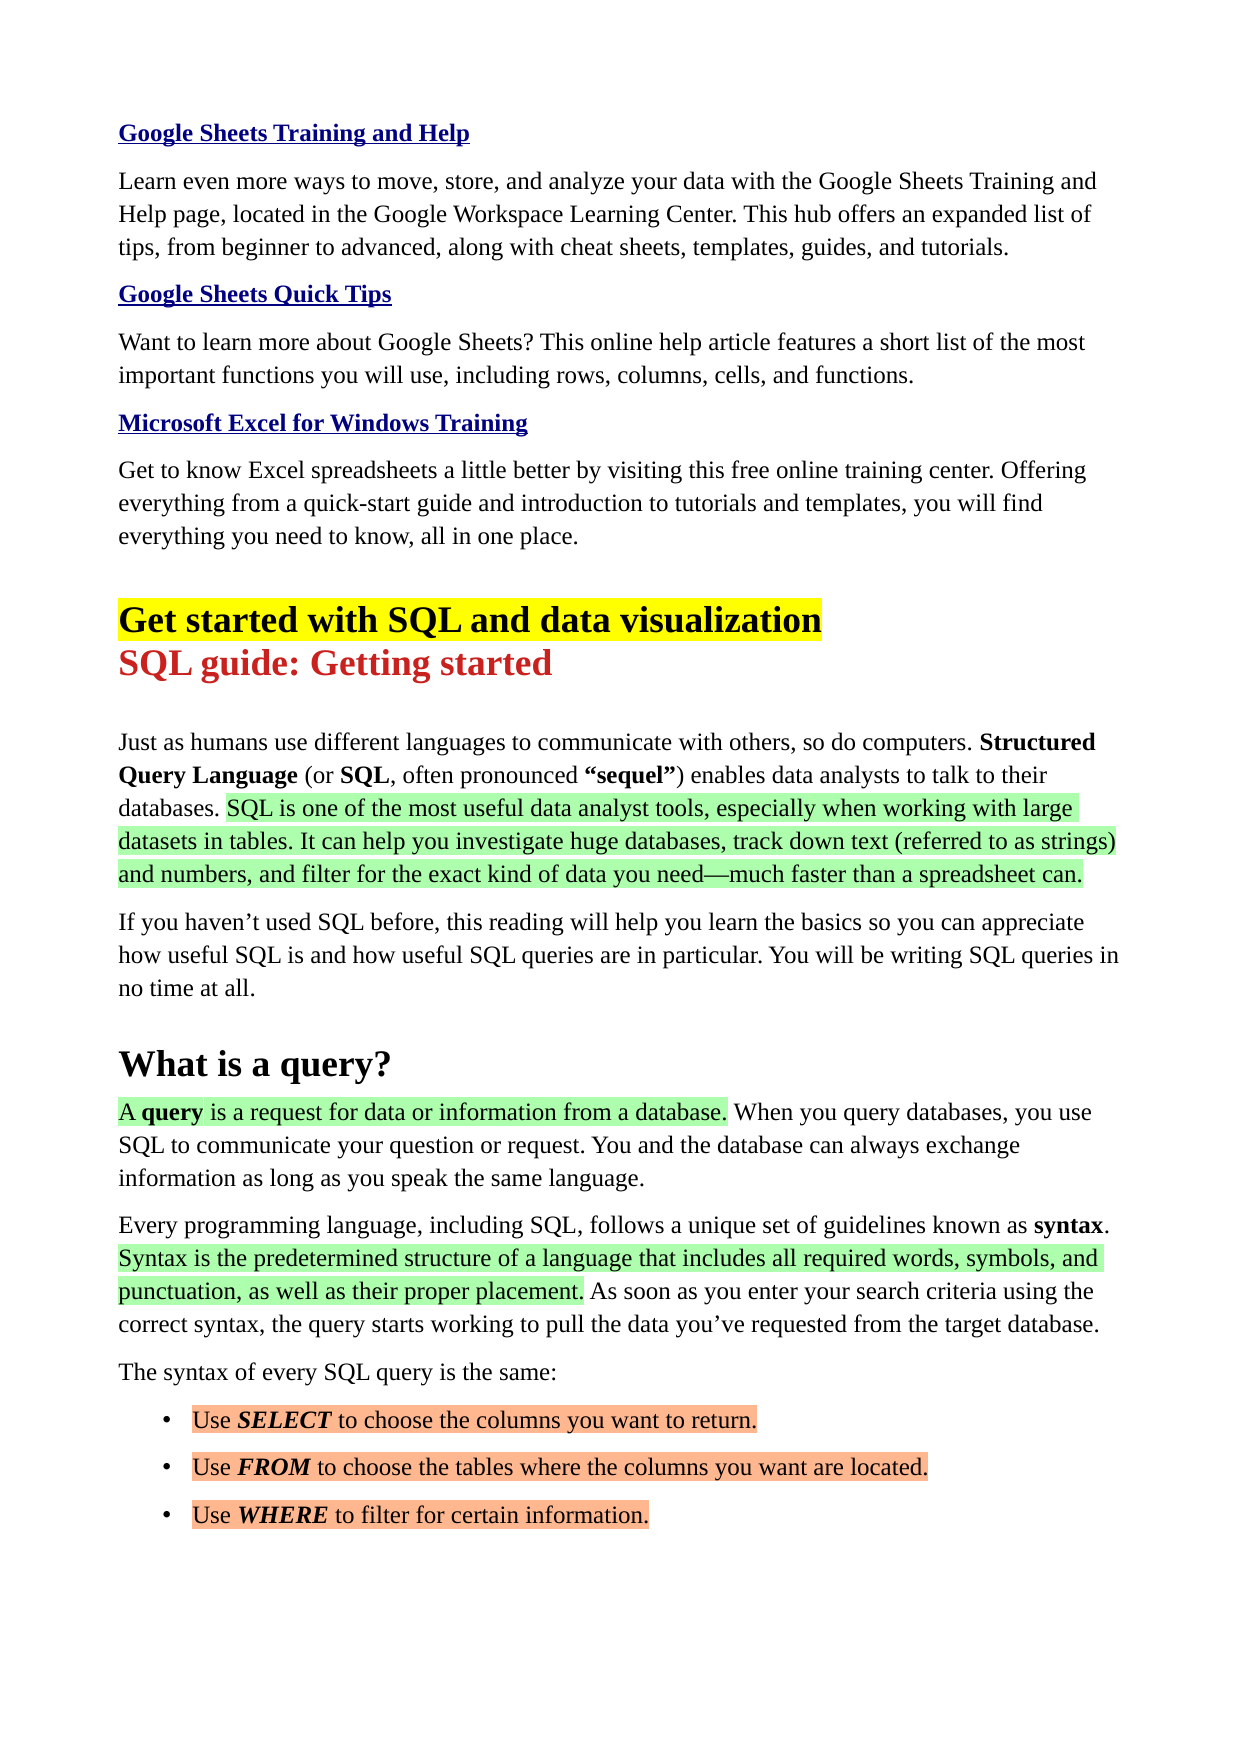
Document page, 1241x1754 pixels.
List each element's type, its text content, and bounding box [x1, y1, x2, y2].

text Google Sheets Quick Tips [118, 279, 1122, 308]
text Microsoft Excel for Windows Training [118, 408, 1122, 436]
text A query is a request for data or information from a database. When you query databases, you use SQL to communicate your question or request. You and the database can always exchange information as long as you speak the same language. [118, 1097, 1122, 1192]
subtitle What is a query? [118, 1041, 1122, 1084]
text Google Sheets Training and Help [118, 118, 1122, 147]
text SQL guide: Getting started [118, 641, 1122, 684]
text If you haven’t used SQL before, this reading will help you learn the basics so you can appreciate how useful SQL is and how useful SQL queries are in particular. You will be writing SQL queries in no time at all. [118, 907, 1122, 1001]
text Learn even more ways to move, store, and analyze your data with the Google Sheets Training and Help page, located in the Google Workspace Learning Center. This hub offers an expanded list of tips, from beginner to advanced, along with cheat sheets, templates, guides, and tutorials. [118, 166, 1122, 261]
text The syntax of every SQL query is the same: [118, 1357, 1122, 1386]
list Use SELECT to choose the columns you want to return. [162, 1405, 1122, 1433]
text Every programming language, including SQL, follows a unique set of guidelines known as syntax. Syntax is the predetermined structure of a language that includes all required words, symbols, and punctuation, as well as their proper placement. As soon as you enter your search criteria using the correct syntax, the query starts working to pull the data you’ve requested from the target database. [118, 1210, 1122, 1338]
text Just as humans use different languages to communicate with others, so do computers. Structured Query Language (or SQL, often pronounced “sequel”) enables data analysts to talk to their databases. SQL is one of the most useful data analyst tools, especially when working with large datasets in tables. It can help you investigate huge databases, track down text (referred to as strings) and numbers, and filter for the exact kind of data you need—much faster than a spreadsheet can. [118, 727, 1122, 888]
list Use WHERE to filter for certain information. [162, 1500, 1122, 1529]
text Get started with SQL and data visualization [118, 598, 1122, 641]
list Use FROM to choose the tables where the columns you want are located. [162, 1452, 1122, 1481]
text Want to learn more about Google Sheets? This online help article features a short list of the most important functions you will use, including rows, columns, cells, and functions. [118, 327, 1122, 389]
text Get to know Excel spreadsheets a little better by visiting this free online training center. Offering everything from a quick-start guide and introduction to tutorials and templates, you will find everything you need to know, all in one place. [118, 455, 1122, 550]
